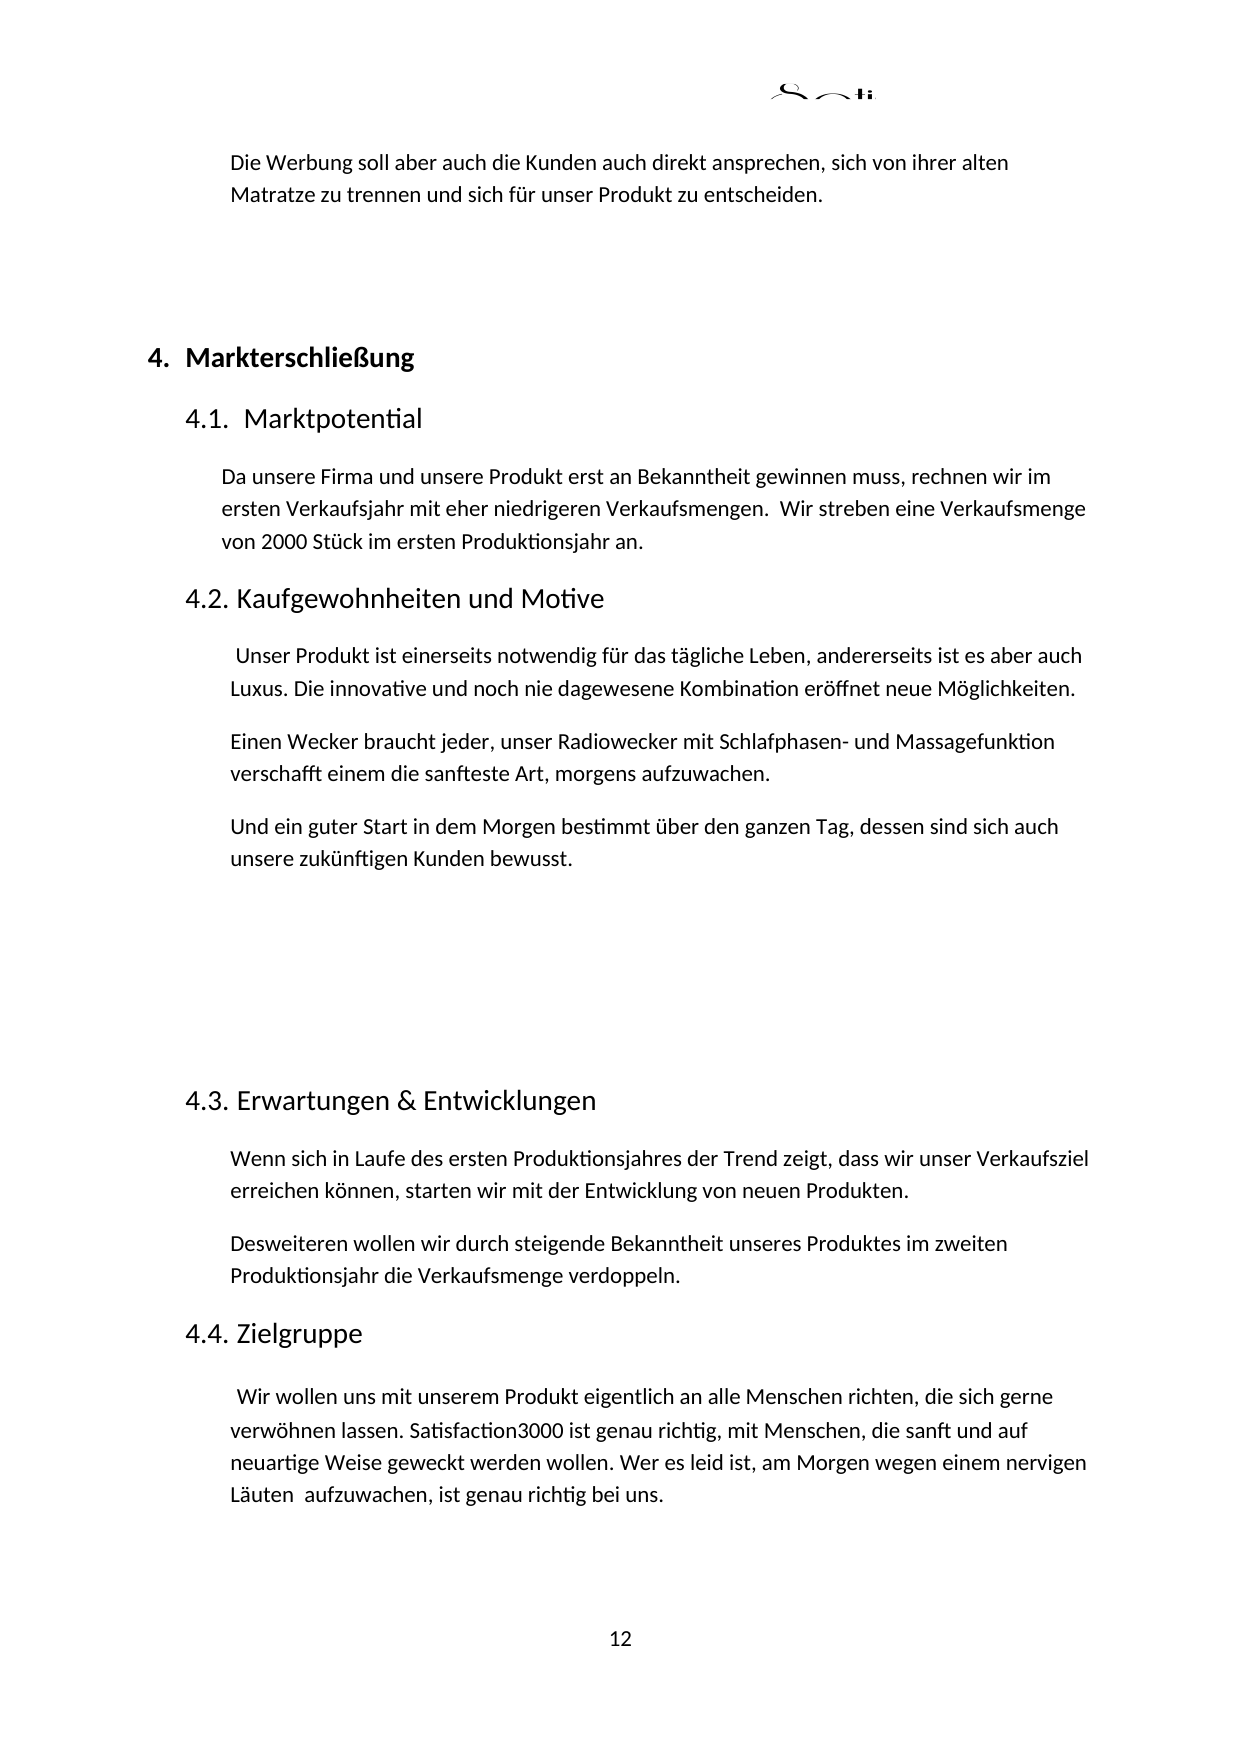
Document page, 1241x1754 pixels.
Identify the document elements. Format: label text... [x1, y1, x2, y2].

list Die Werbung soll aber auch die Kunden auch direkt ansprechen, sich von ihrer alten Matratze zu trennen und sich für unser Produkt zu entscheiden. [230, 148, 1093, 208]
list Unser Produkt ist einerseits notwendig für das tägliche Leben, andererseits ist es aber auch Luxus. Die innovative und noch nie dagewesene Kombination eröffnet neue Möglichkeiten. [230, 642, 1093, 702]
list Wenn sich in Laufe des ersten Produktionsjahres der Trend zeigt, dass wir unser Verkaufsziel erreichen können, starten wir mit der Entwicklung von neuen Produkten. [230, 1144, 1093, 1204]
list Wir wollen uns mit unserem Produkt eigentlich an alle Menschen richten, die sich gerne verwöhnen lassen. Satisfaction3000 ist genau richtig, mit Menschen, die sanft und auf neuartige Weise geweckt werden wollen. Wer es leid ist, am Morgen wegen einem nervigen Läuten aufzuwachen, ist genau richtig bei uns. [230, 1376, 1093, 1509]
text Da unsere Firma und unsere Produkt erst an Bekanntheit gewinnen muss, rechnen wir im ersten Verkaufsjahr mit eher niedrigeren Verkaufsmengen. Wir streben eine Verkaufsmenge von 2000 Stück im ersten Produktionsjahr an. [221, 462, 1093, 555]
list Erwartungen & Entwicklungen [185, 1082, 1093, 1118]
picture [911, 83, 1097, 130]
list Marktpotential [185, 401, 1093, 436]
list Markterschließung [148, 339, 1093, 374]
list Einen Wecker braucht jeder, unser Radiowecker mit Schlafphasen- und Massagefunktion verschafft einem die sanfteste Art, morgens aufzuwachen. [230, 727, 1093, 787]
list Kaufgewohnheiten und Motive [185, 580, 1093, 615]
list Und ein guter Start in dem Morgen bestimmt über den ganzen Tag, dessen sind sich auch unsere zukünftigen Kunden bewusst. [230, 812, 1093, 872]
list Desweiteren wollen wir durch steigende Bekanntheit unseres Produktes im zweiten Produktionsjahr die Verkaufsmenge verdoppeln. [230, 1229, 1093, 1290]
list Zielgruppe [185, 1315, 1093, 1350]
